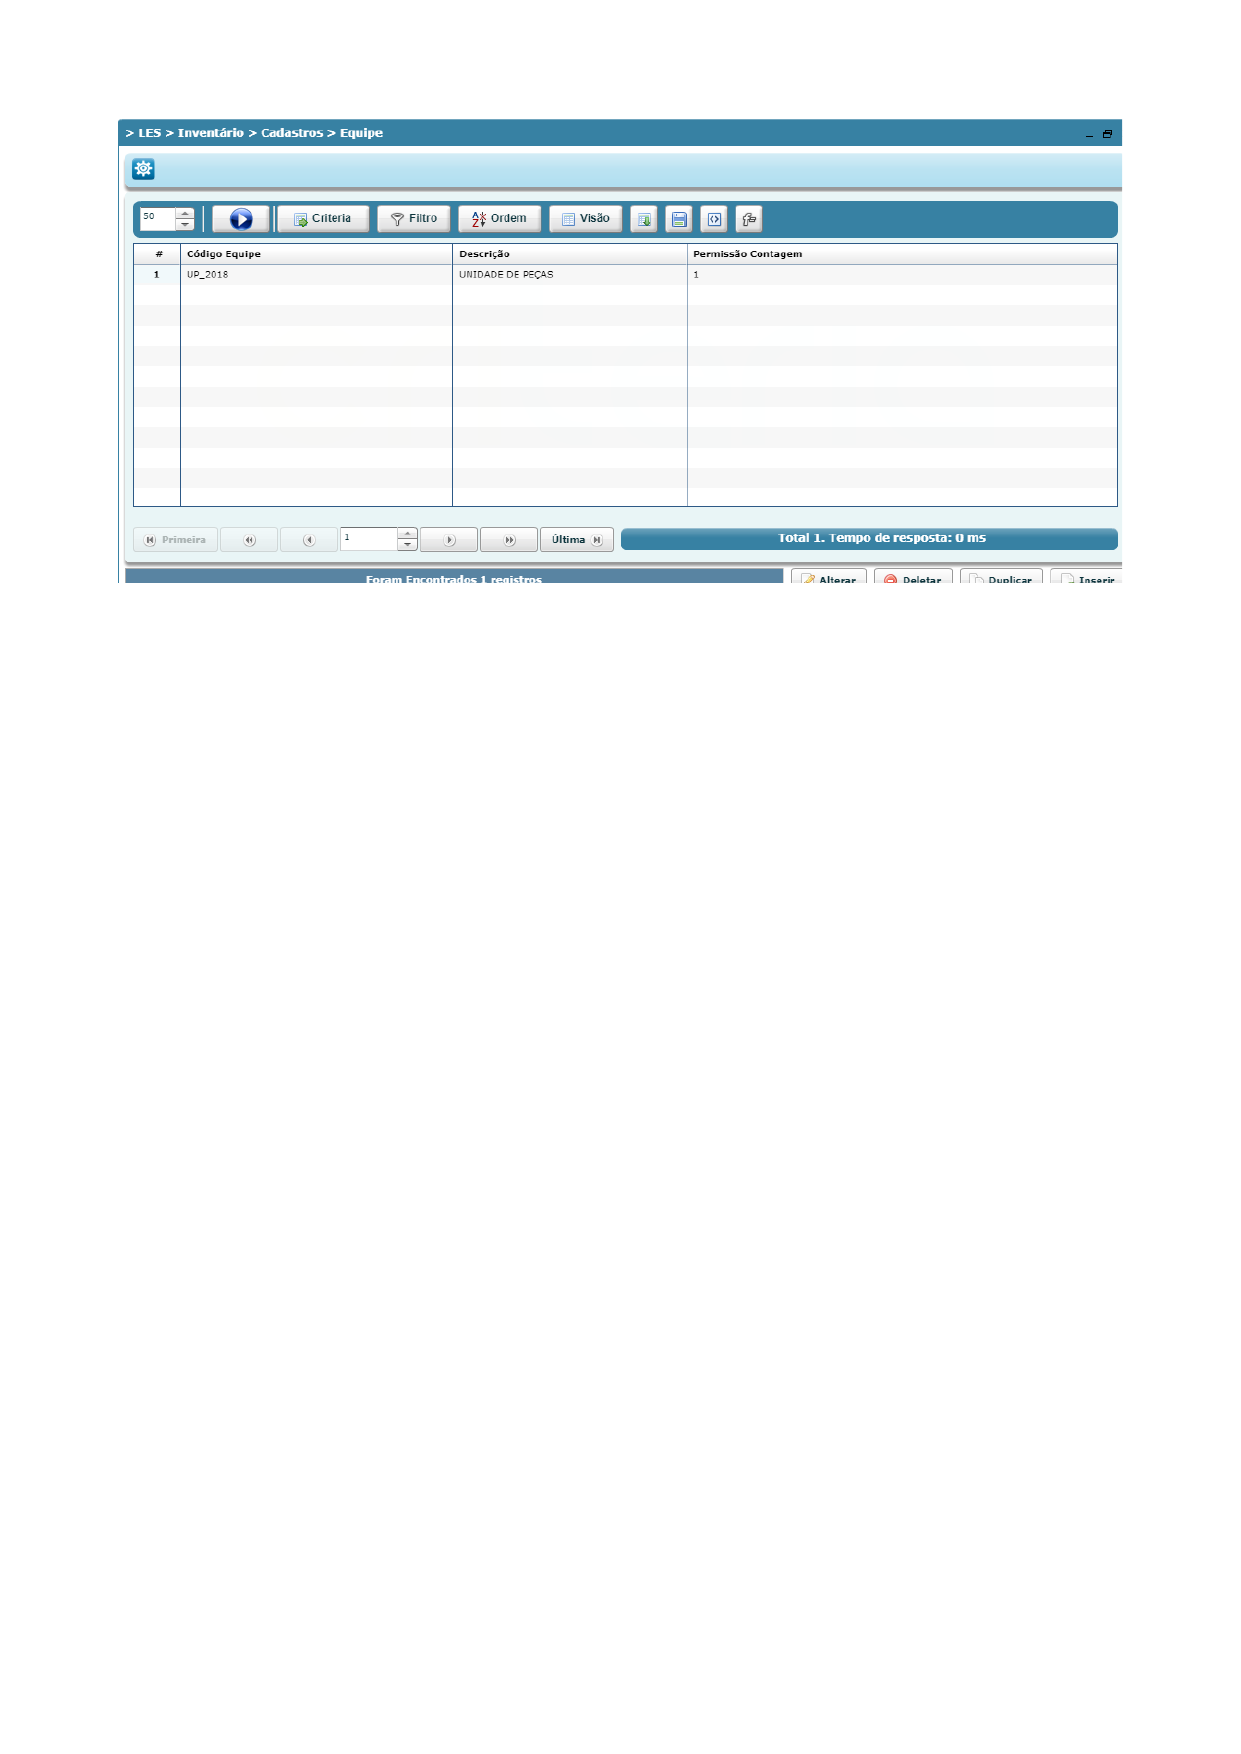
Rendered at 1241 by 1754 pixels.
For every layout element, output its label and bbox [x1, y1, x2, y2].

picture [118, 118, 1123, 583]
